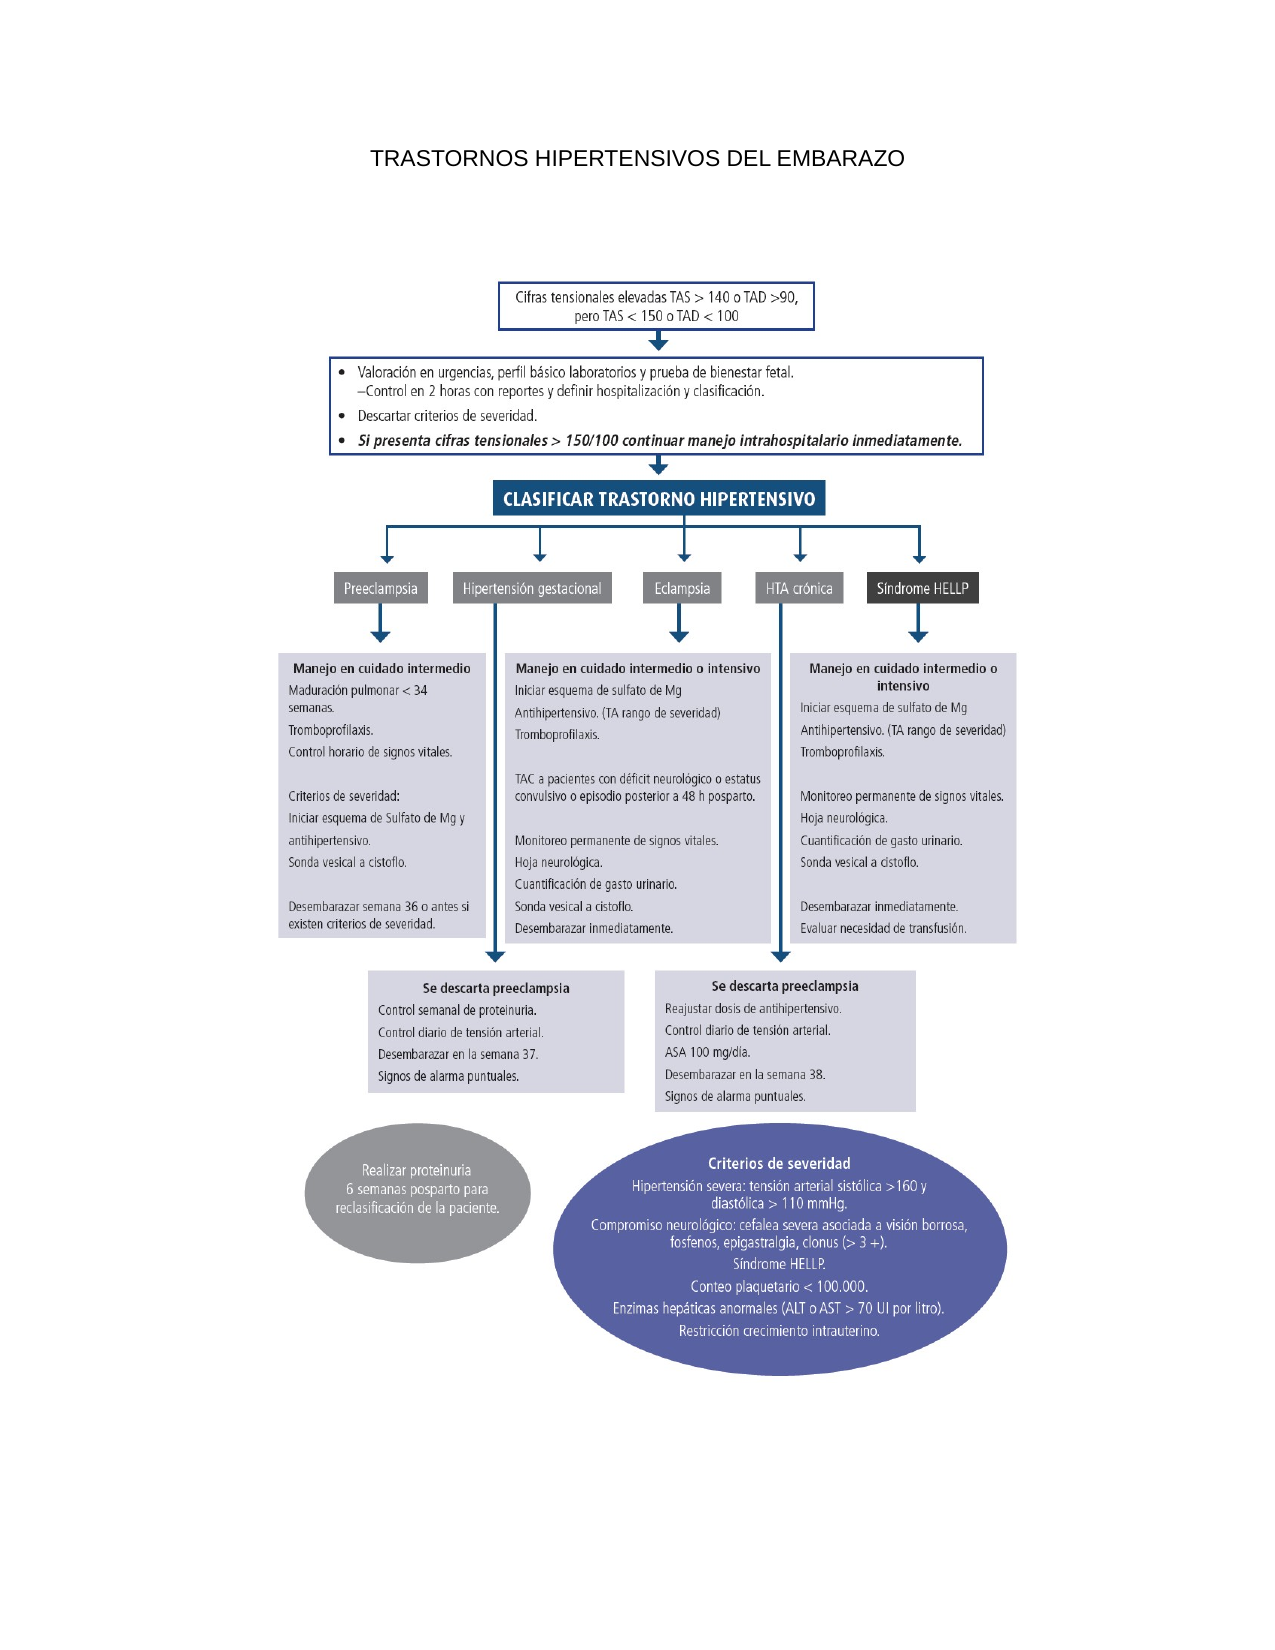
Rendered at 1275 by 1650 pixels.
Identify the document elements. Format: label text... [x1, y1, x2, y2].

text 7. BIBLIOGRAFÍA [118, 1461, 1157, 1488]
picture [278, 146, 1020, 1251]
